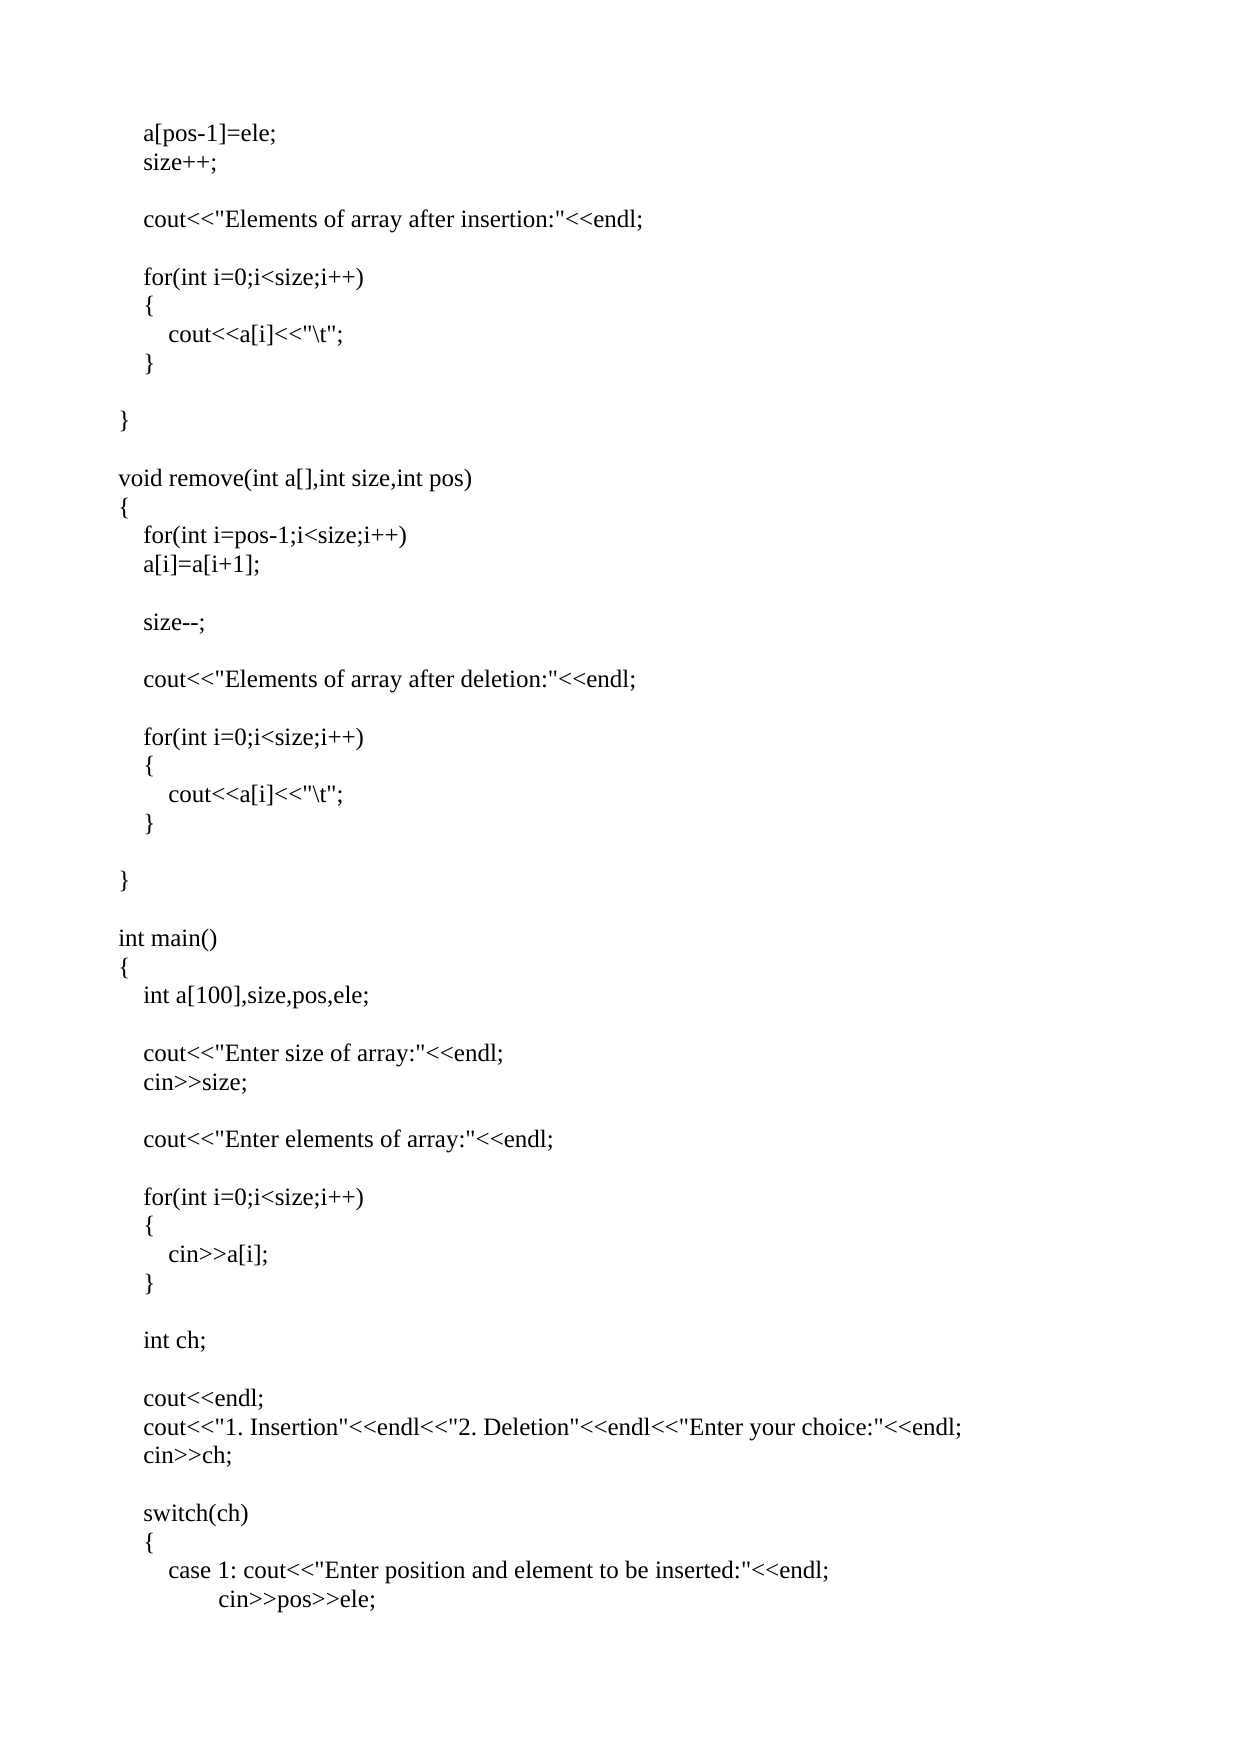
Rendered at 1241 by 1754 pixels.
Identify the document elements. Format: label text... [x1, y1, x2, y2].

text for(int i=pos-1;i<size;i++) [118, 521, 1122, 549]
text int a[100],size,pos,ele; [118, 981, 1122, 1009]
text cout<<"Elements of array after deletion:"<<endl; [118, 664, 1122, 693]
text { [118, 952, 1122, 981]
text { [118, 1527, 1122, 1556]
text a[i]=a[i+1]; [118, 549, 1122, 578]
text for(int i=0;i<size;i++) [118, 722, 1122, 751]
text cout<<"Enter size of array:"<<endl; [118, 1038, 1122, 1067]
text } [118, 866, 1122, 894]
text } [118, 406, 1122, 434]
text for(int i=0;i<size;i++) [118, 262, 1122, 291]
text cin>>ch; [118, 1441, 1122, 1469]
text case 1: cout<<"Enter position and element to be inserted:"<<endl; [118, 1556, 1122, 1584]
text void remove(int a[],int size,int pos) [118, 463, 1122, 492]
text cin>>a[i]; [118, 1239, 1122, 1268]
text } [118, 348, 1122, 377]
text a[pos-1]=ele; [118, 118, 1122, 147]
text { [118, 291, 1122, 319]
text { [118, 492, 1122, 521]
text cout<<a[i]<<"\t"; [118, 319, 1122, 348]
text cout<<"1. Insertion"<<endl<<"2. Deletion"<<endl<<"Enter your choice:"<<endl; [118, 1412, 1122, 1441]
text int ch; [118, 1326, 1122, 1354]
text { [118, 1211, 1122, 1239]
text cout<<endl; [118, 1383, 1122, 1412]
text int main() [118, 923, 1122, 952]
text cout<<"Elements of array after insertion:"<<endl; [118, 204, 1122, 233]
text switch(ch) [118, 1498, 1122, 1527]
text for(int i=0;i<size;i++) [118, 1182, 1122, 1211]
text { [118, 751, 1122, 779]
text cout<<a[i]<<"\t"; [118, 779, 1122, 808]
text cin>>pos>>ele; [118, 1584, 1122, 1613]
text cin>>size; [118, 1067, 1122, 1096]
text cout<<"Enter elements of array:"<<endl; [118, 1124, 1122, 1153]
text size--; [118, 607, 1122, 636]
text } [118, 1268, 1122, 1297]
text } [118, 808, 1122, 837]
text size++; [118, 147, 1122, 176]
